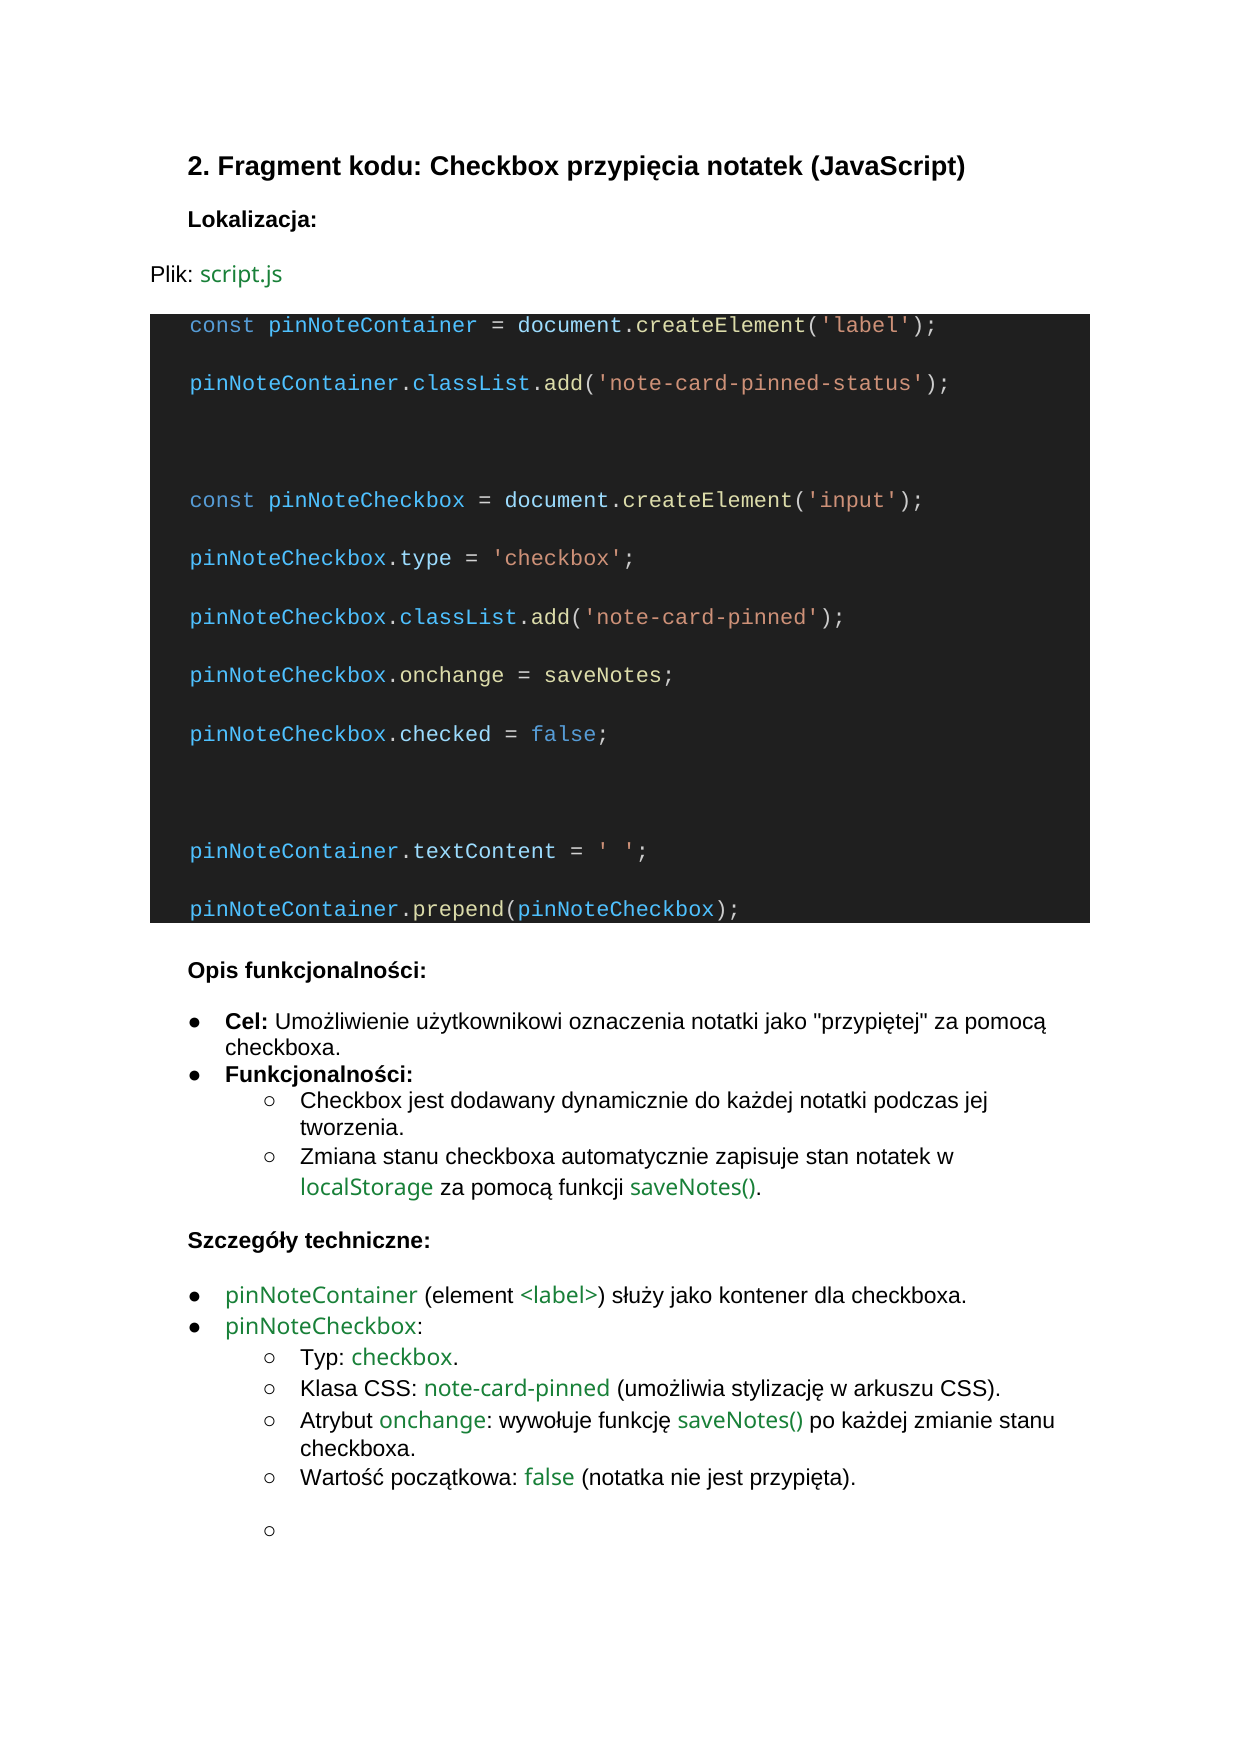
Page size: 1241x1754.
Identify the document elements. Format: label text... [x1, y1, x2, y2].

text pinNoteCheckbox.checked = false; [150, 723, 1090, 748]
text const pinNoteContainer = document.createElement('label'); [150, 314, 1090, 339]
text const pinNoteCheckbox = document.createElement('input'); [150, 489, 1090, 514]
list Zmiana stanu checkboxa automatycznie zapisuje stan notatek w localStorage za pomocą funkcji saveNotes(). [262, 1140, 1090, 1202]
text pinNoteContainer.classList.add('note-card-pinned-status'); [150, 372, 1090, 397]
text Plik: script.js [150, 258, 1090, 289]
text pinNoteContainer.textContent = ' '; [150, 840, 1090, 864]
subtitle Szczegóły techniczne: [187, 1227, 1090, 1254]
text pinNoteCheckbox.type = 'checkbox'; [150, 548, 1090, 572]
list Cel: Umożliwienie użytkownikowi oznaczenia notatki jako "przypiętej" za pomocą checkboxa. [187, 1008, 1090, 1061]
list Funkcjonalności: [187, 1061, 1090, 1087]
list Atrybut onchange: wywołuje funkcję saveNotes() po każdej zmianie stanu checkboxa. [262, 1404, 1090, 1461]
list pinNoteContainer (element <label>) służy jako kontener dla checkboxa. [187, 1279, 1090, 1310]
list Checkbox jest dodawany dynamicznie do każdej notatki podczas jej tworzenia. [262, 1087, 1090, 1140]
list Typ: checkbox. [262, 1341, 1090, 1372]
subtitle Opis funkcjonalności: [187, 957, 1090, 983]
subtitle Lokalizacja: [187, 206, 1090, 233]
list Wartość początkowa: false (notatka nie jest przypięta). [262, 1461, 1090, 1492]
text pinNoteContainer.prepend(pinNoteCheckbox); [150, 898, 1090, 923]
list pinNoteCheckbox: [187, 1310, 1090, 1341]
text pinNoteCheckbox.classList.add('note-card-pinned'); [150, 606, 1090, 631]
subtitle 2. Fragment kodu: Checkbox przypięcia notatek (JavaScript) [187, 150, 1090, 181]
text pinNoteCheckbox.onchange = saveNotes; [150, 664, 1090, 689]
list Klasa CSS: note-card-pinned (umożliwia stylizację w arkuszu CSS). [262, 1372, 1090, 1404]
